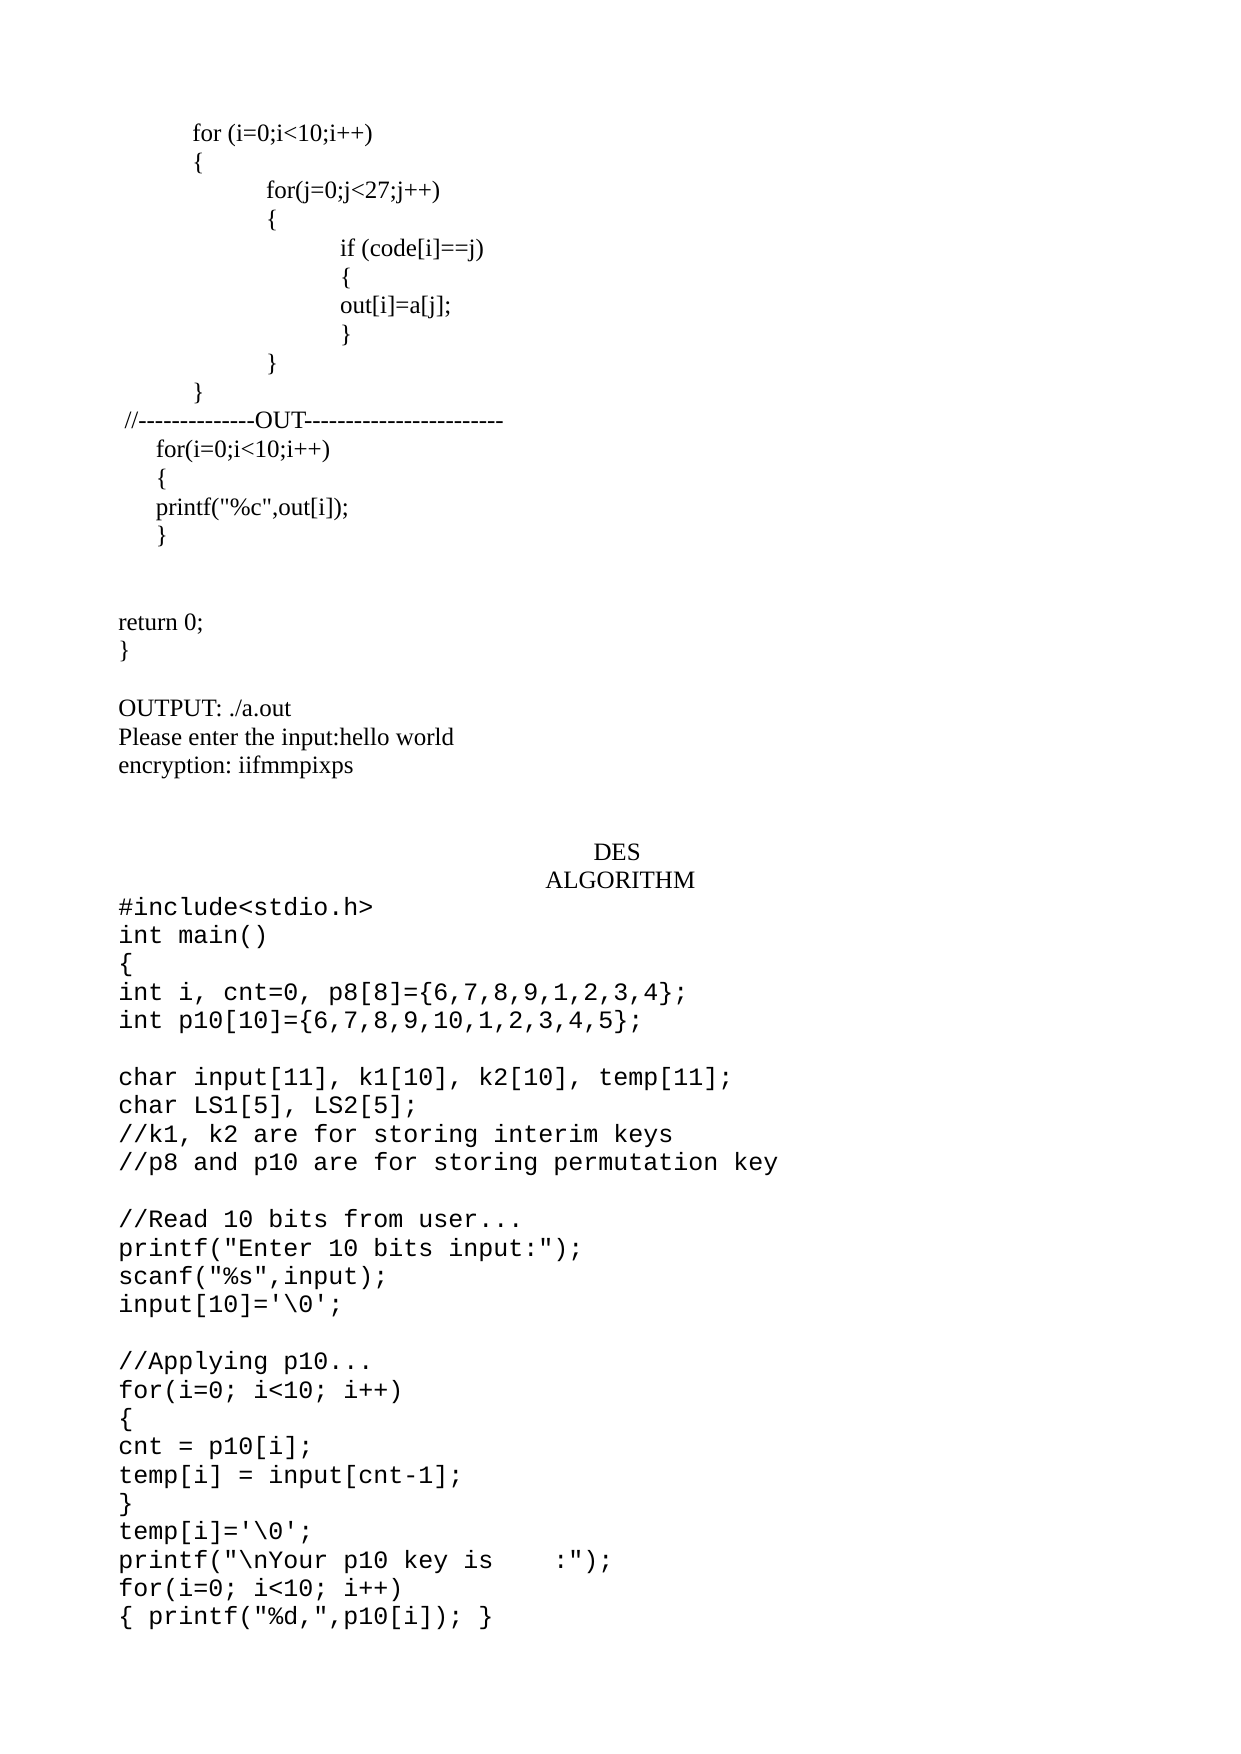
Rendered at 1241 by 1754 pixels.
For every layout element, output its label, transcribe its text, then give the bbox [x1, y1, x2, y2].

text } [118, 348, 1122, 377]
text for (i=0;i<10;i++) [118, 118, 1122, 147]
text Please enter the input:hello world [118, 722, 1122, 751]
text OUTPUT: ./a.out [118, 693, 1122, 722]
text { [118, 204, 1122, 233]
text out[i]=a[j]; [118, 291, 1122, 319]
text #include<stdio.h> int main() { int i, cnt=0, p8[8]={6,7,8,9,1,2,3,4}; int p10[10]={6,7,8,9,10,1,2,3,4,5}; char input[11], k1[10], k2[10], temp[11]; char LS1[5], LS2[5]; //k1, k2 are for storing interim keys //p8 and p10 are for storing permutation key //Read 10 bits from user... printf("Enter 10 bits input:"); scanf("%s",input); input[10]='\0'; //Applying p10... for(i=0; i<10; i++) { cnt = p10[i]; temp[i] = input[cnt-1]; } temp[i]='\0'; printf("\nYour p10 key is :"); for(i=0; i<10; i++) { printf("%d,",p10[i]); } [118, 894, 1122, 1632]
text } [118, 636, 1122, 664]
text for(j=0;j<27;j++) [118, 176, 1122, 204]
text printf("%c",out[i]); [118, 492, 1122, 521]
text for(i=0;i<10;i++) [118, 434, 1122, 463]
text encryption: iifmmpixps [118, 751, 1122, 779]
text } [118, 377, 1122, 406]
text if (code[i]==j) [118, 233, 1122, 262]
text { [118, 147, 1122, 176]
text DES ALGORITHM [118, 837, 1122, 894]
text //--------------OUT------------------------ [118, 406, 1122, 434]
text { [118, 463, 1122, 492]
text } [118, 319, 1122, 348]
text return 0; [118, 607, 1122, 636]
text { [118, 262, 1122, 291]
text } [118, 521, 1122, 549]
